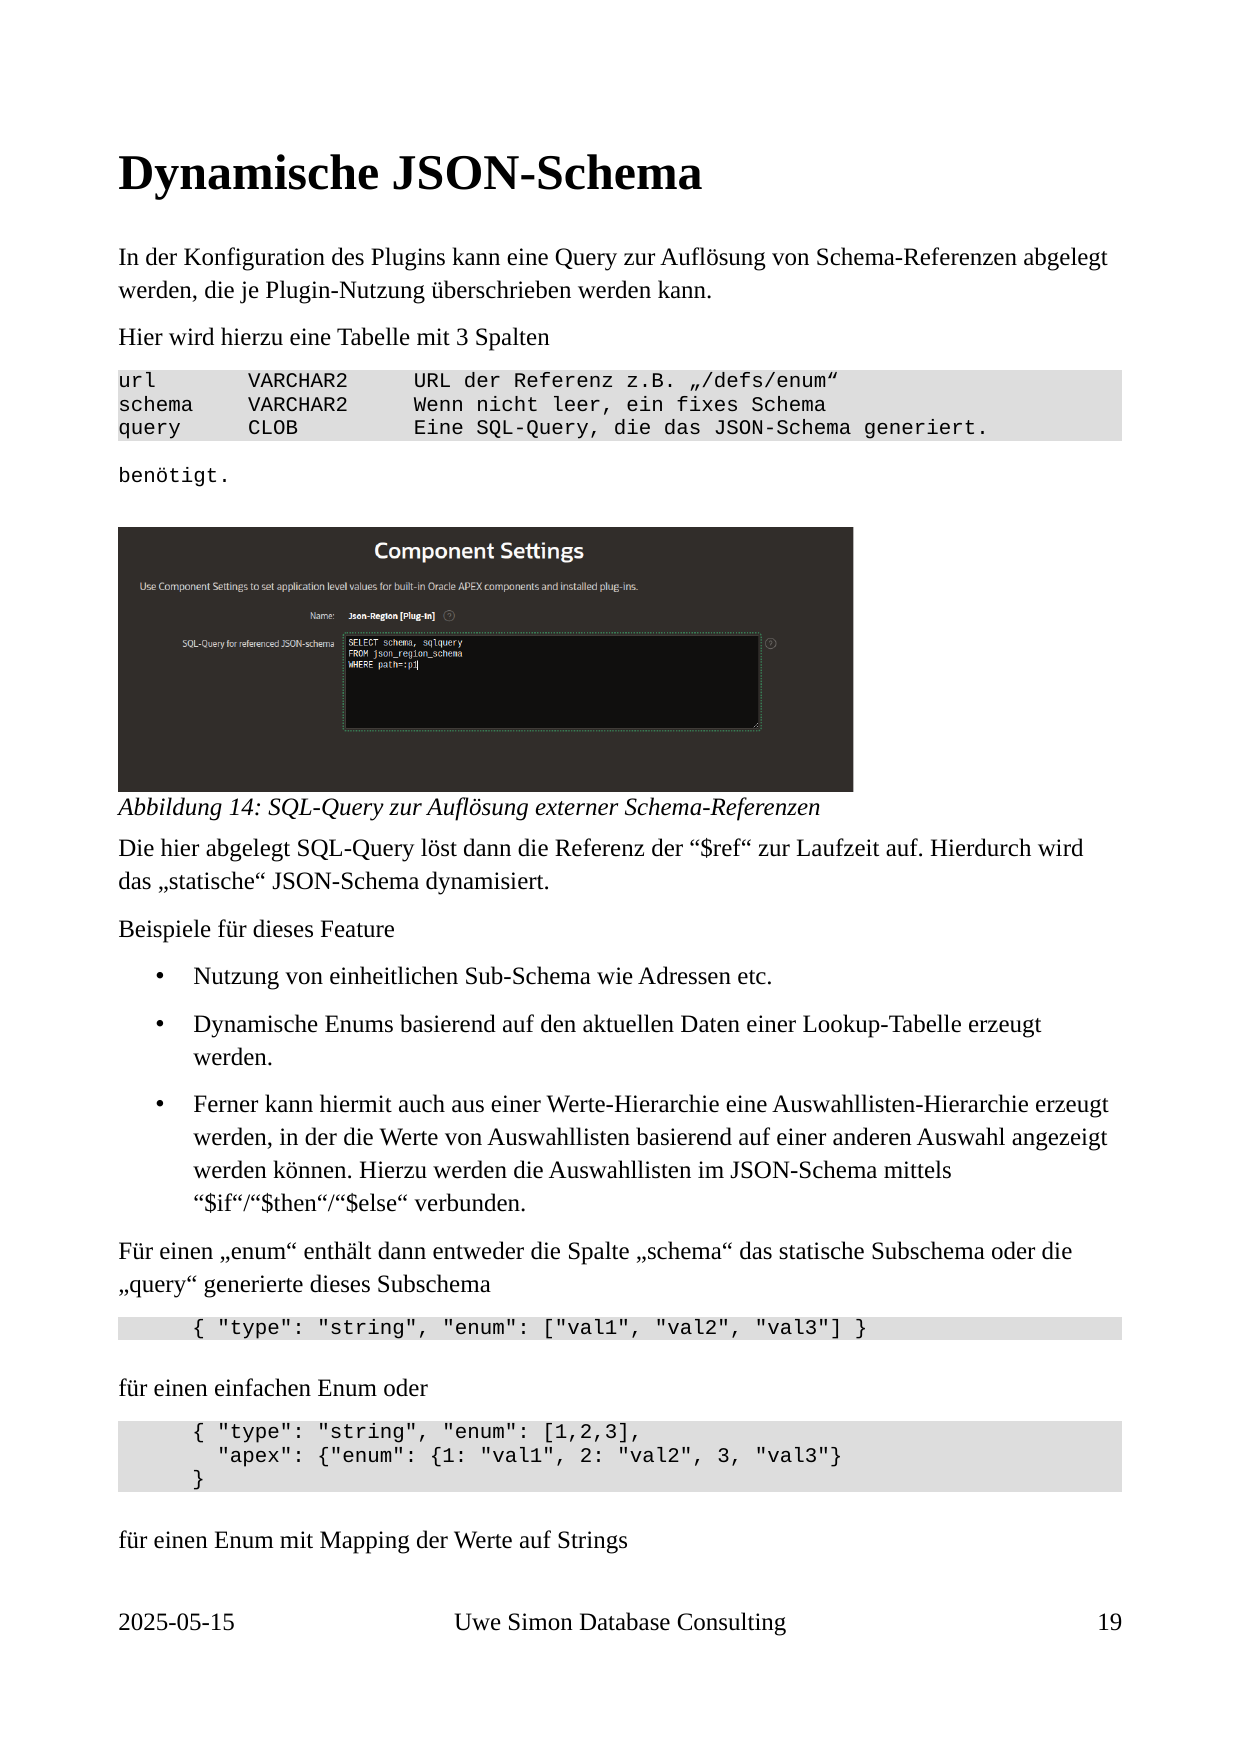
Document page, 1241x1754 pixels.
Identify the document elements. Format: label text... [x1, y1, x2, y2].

list Dynamische Enums basierend auf den aktuellen Daten einer Lookup-Tabelle erzeugt werden. [156, 1009, 1122, 1071]
subtitle Dynamische JSON-Schema [118, 143, 1122, 201]
text url VARCHAR2 URL der Referenz z.B. „/defs/enum“ [118, 370, 1122, 394]
text benötigt. [118, 465, 1122, 488]
list Nutzung von einheitlichen Sub-Schema wie Adressen etc. [156, 961, 1122, 990]
text Die hier abgelegt SQL-Query löst dann die Referenz der “$ref“ zur Laufzeit auf. Hierdurch wird das „statische“ JSON-Schema dynamisiert. [118, 833, 1122, 895]
text Abbildung 14: SQL-Query zur Auflösung externer Schema-Referenzen [118, 501, 1122, 821]
list Ferner kann hiermit auch aus einer Werte-Hierarchie eine Auswahllisten-Hierarchie erzeugt werden, in der die Werte von Auswahllisten basierend auf einer anderen Auswahl angezeigt werden können. Hierzu werden die Auswahllisten im JSON-Schema mittels “$if“/“$then“/“$else“ verbunden. [156, 1089, 1122, 1217]
text { "type": "string", "enum": [1,2,3], [118, 1421, 1122, 1445]
text Für einen „enum“ enthält dann entweder die Spalte „schema“ das statische Subschema oder die „query“ generierte dieses Subschema [118, 1236, 1122, 1298]
text query CLOB Eine SQL-Query, die das JSON-Schema generiert. [118, 417, 1122, 441]
text } [118, 1468, 1122, 1492]
text schema VARCHAR2 Wenn nicht leer, ein fixes Schema [118, 394, 1122, 417]
text { "type": "string", "enum": ["val1", "val2", "val3"] } [118, 1317, 1122, 1340]
text für einen Enum mit Mapping der Werte auf Strings [118, 1492, 1122, 1554]
text "apex": {"enum": {1: "val1", 2: "val2", 3, "val3"} [118, 1445, 1122, 1468]
text für einen einfachen Enum oder [118, 1340, 1122, 1402]
text Hier wird hierzu eine Tabelle mit 3 Spalten [118, 322, 1122, 351]
text Beispiele für dieses Feature [118, 914, 1122, 942]
text In der Konfiguration des Plugins kann eine Query zur Auflösung von Schema-Referenzen abgelegt werden, die je Plugin-Nutzung überschrieben werden kann. [118, 242, 1122, 304]
picture [118, 527, 854, 792]
